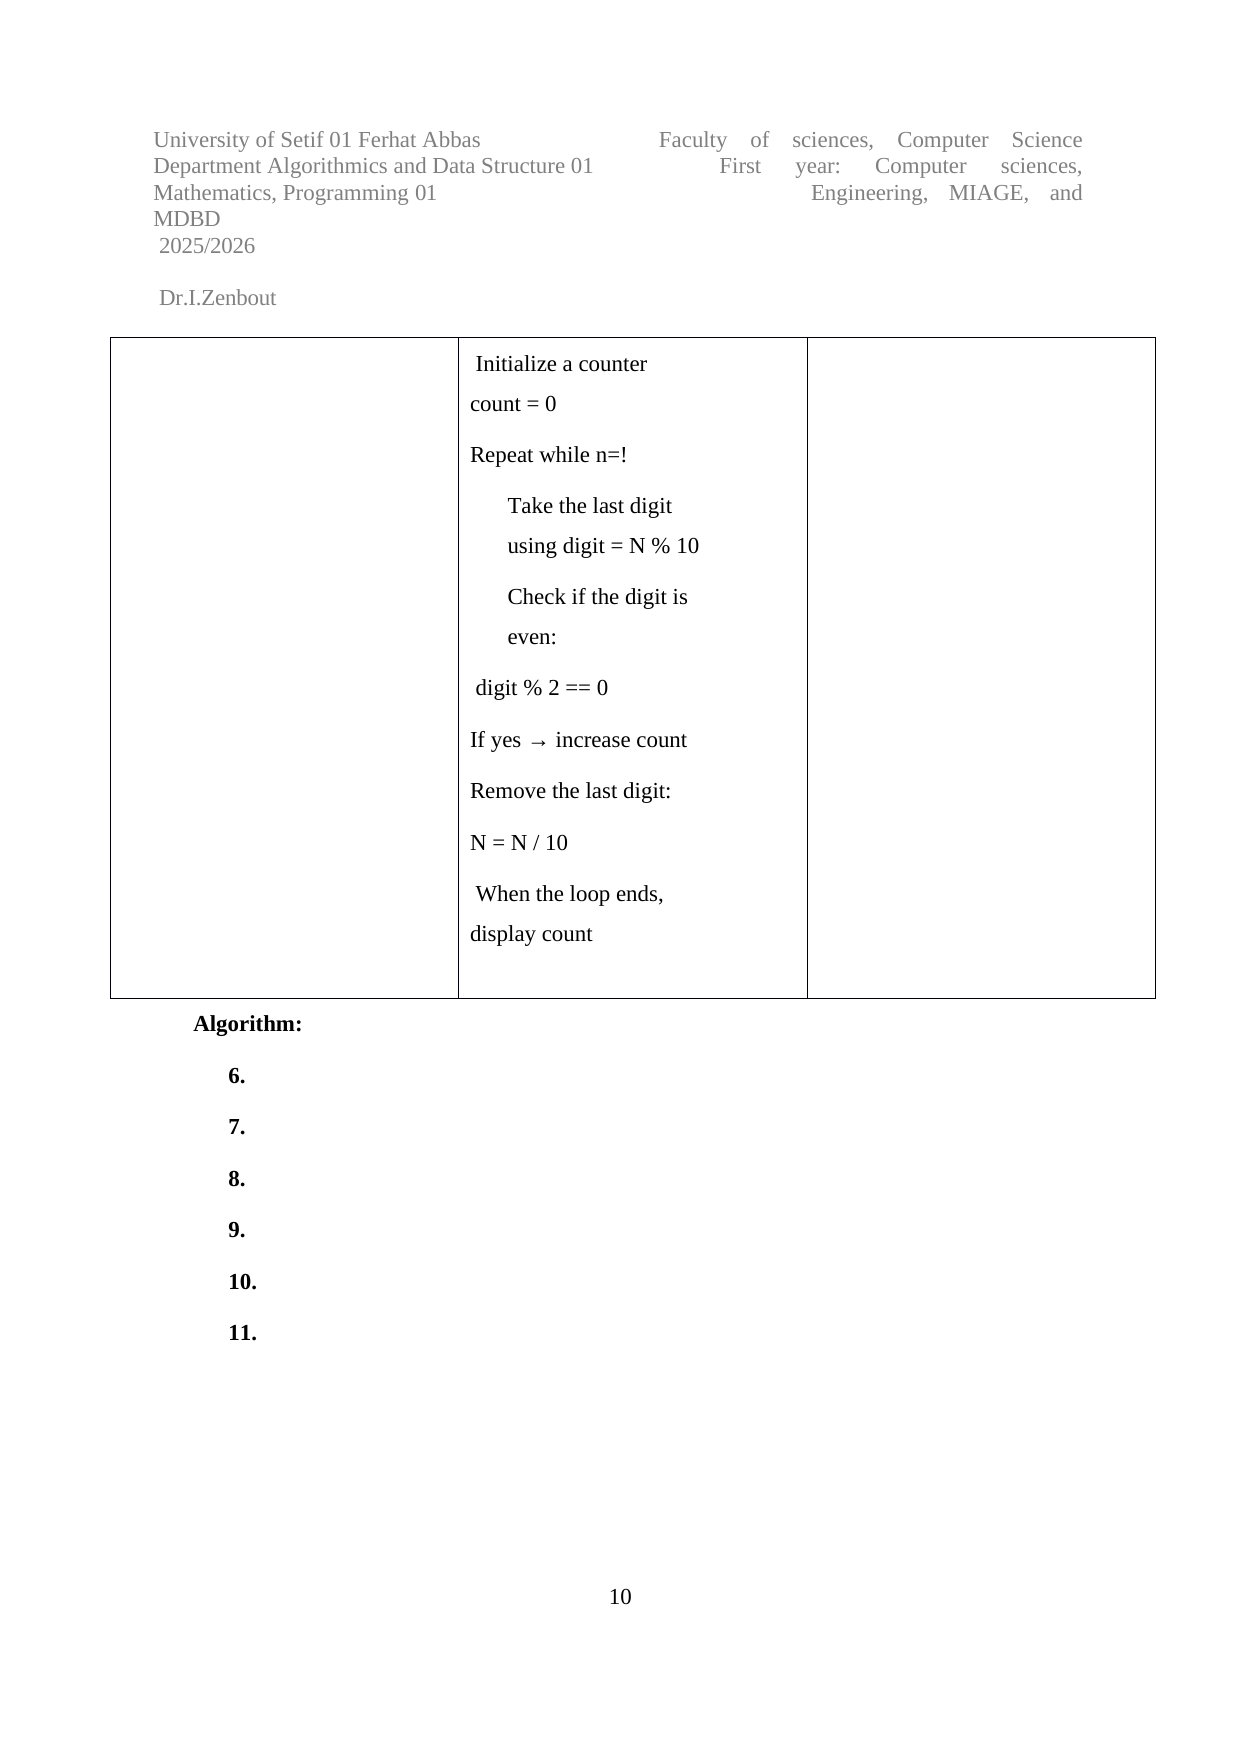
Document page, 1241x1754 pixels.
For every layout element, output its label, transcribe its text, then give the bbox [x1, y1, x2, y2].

table_cell [808, 338, 1155, 997]
table_cell Initialize a counter count = 0 Repeat while n=! Take the last digit using digit = N % 10 Check if the digit is even: digit % 2 == 0 If yes → increase count Remove the last digit: N = N / 10 When the loop ends, display count [459, 338, 807, 997]
table_cell [111, 338, 458, 997]
list Algorithm: [193, 1011, 1026, 1037]
